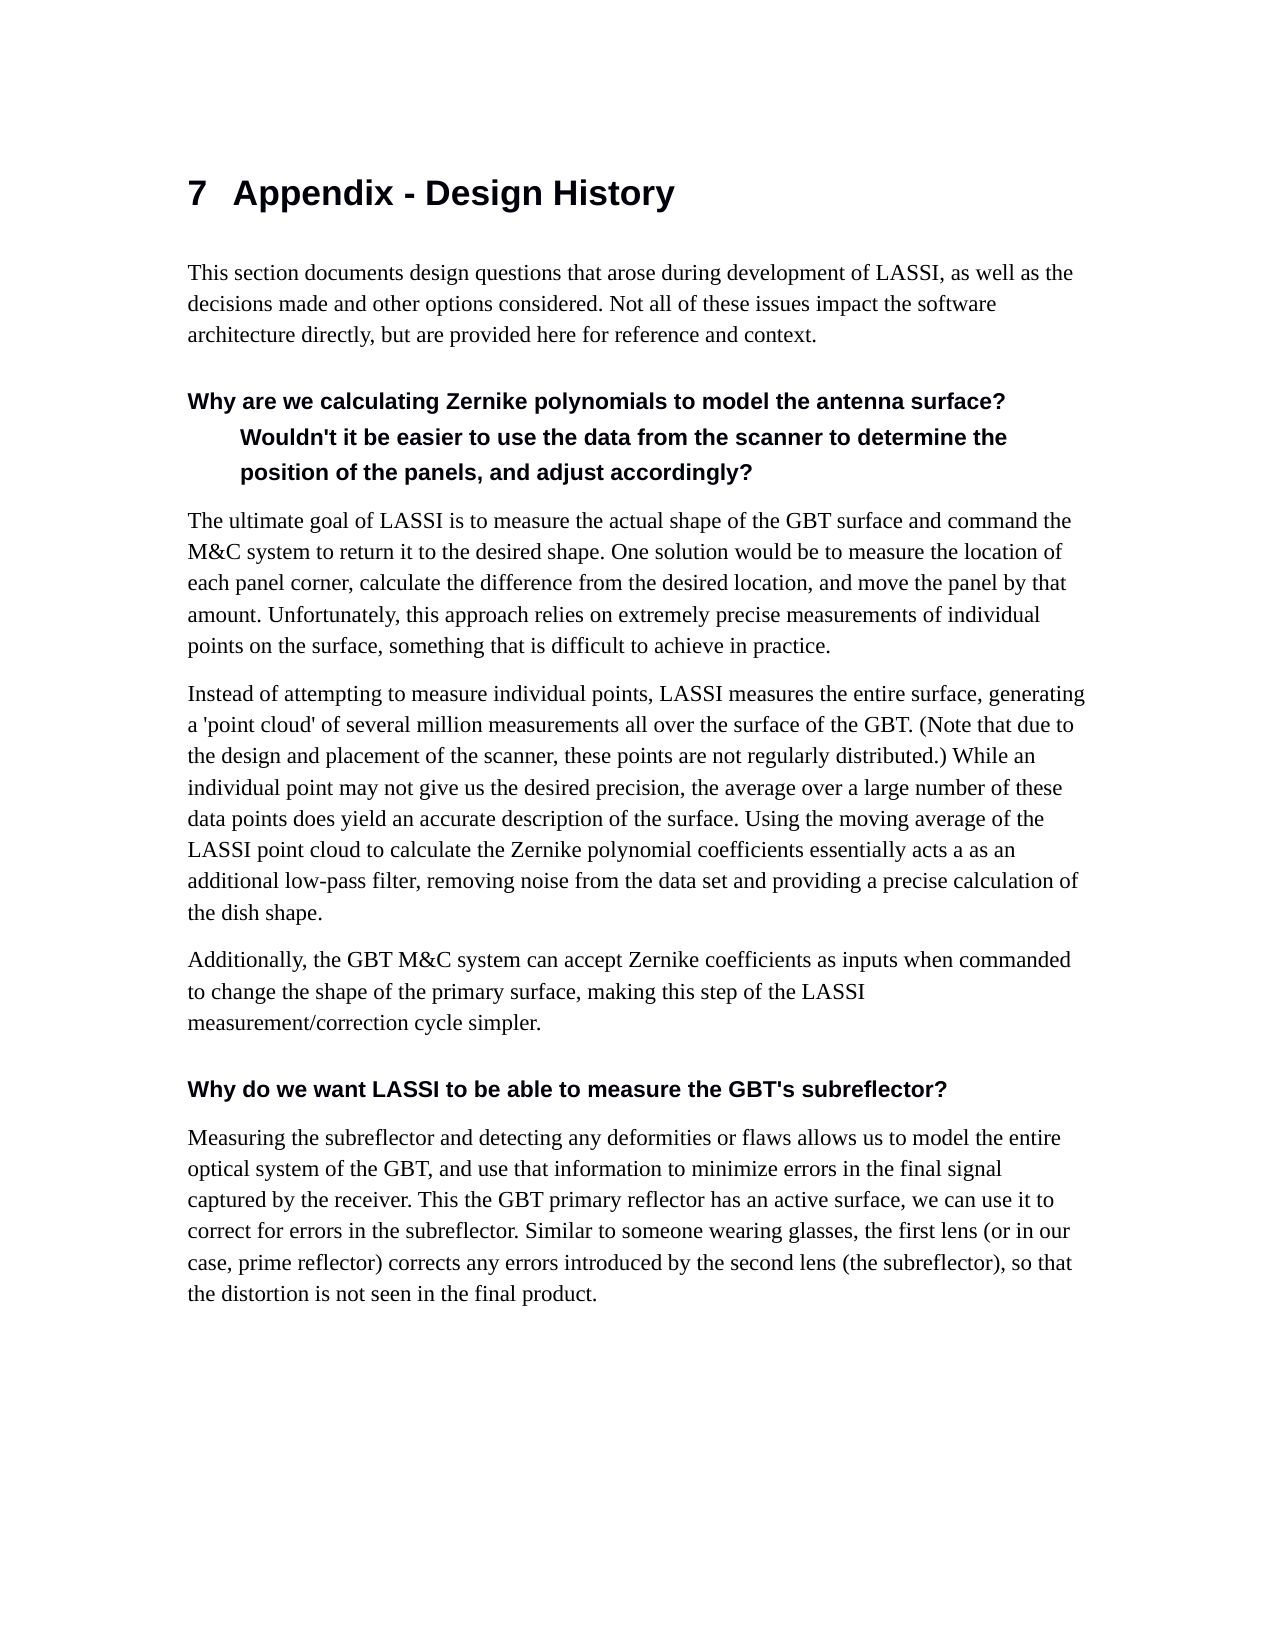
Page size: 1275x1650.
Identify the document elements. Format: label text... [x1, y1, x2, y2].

text Why do we want LASSI to be able to measure the GBT's subreflector? [187, 1067, 1087, 1102]
text Instead of attempting to measure individual points, LASSI measures the entire surface, generating a 'point cloud' of several million measurements all over the surface of the GBT. (Note that due to the design and placement of the scanner, these points are not regularly distributed.) While an individual point may not give us the desired precision, the average over a large number of these data points does yield an accurate description of the surface. Using the moving average of the LASSI point cloud to calculate the Zernike polynomial coefficients essentially acts a as an additional low-pass filter, removing noise from the data set and providing a precise calculation of the dish shape. [187, 675, 1087, 925]
text The ultimate goal of LASSI is to measure the actual shape of the GBT surface and command the M&C system to return it to the desired shape. One solution would be to measure the location of each panel corner, calculate the difference from the desired location, and move the panel by that amount. Unfortunately, this approach relies on extremely precise measurements of individual points on the surface, something that is difficult to achieve in practice. [187, 502, 1087, 658]
text Additionally, the GBT M&C system can accept Zernike coefficients as inputs when commanded to change the shape of the primary surface, making this step of the LASSI measurement/correction cycle simpler. [187, 942, 1087, 1035]
subtitle Appendix - Design History [187, 156, 1087, 212]
text Why are we calculating Zernike polynomials to model the antenna surface? Wouldn't it be easier to use the data from the scanner to determine the position of the panels, and adjust accordingly? [187, 379, 1087, 485]
text Measuring the subreflector and detecting any deformities or flaws allows us to model the entire optical system of the GBT, and use that information to minimize errors in the final signal captured by the receiver. This the GBT primary reflector has an active surface, we can use it to correct for errors in the subreflector. Similar to someone wearing glasses, the first lens (or in our case, prime reflector) corrects any errors introduced by the second lens (the subreflector), so that the distortion is not seen in the final product. [187, 1119, 1087, 1306]
text This section documents design questions that arose during development of LASSI, as well as the decisions made and other options considered. Not all of these issues impact the software architecture directly, but are provided here for reference and context. [187, 254, 1087, 348]
